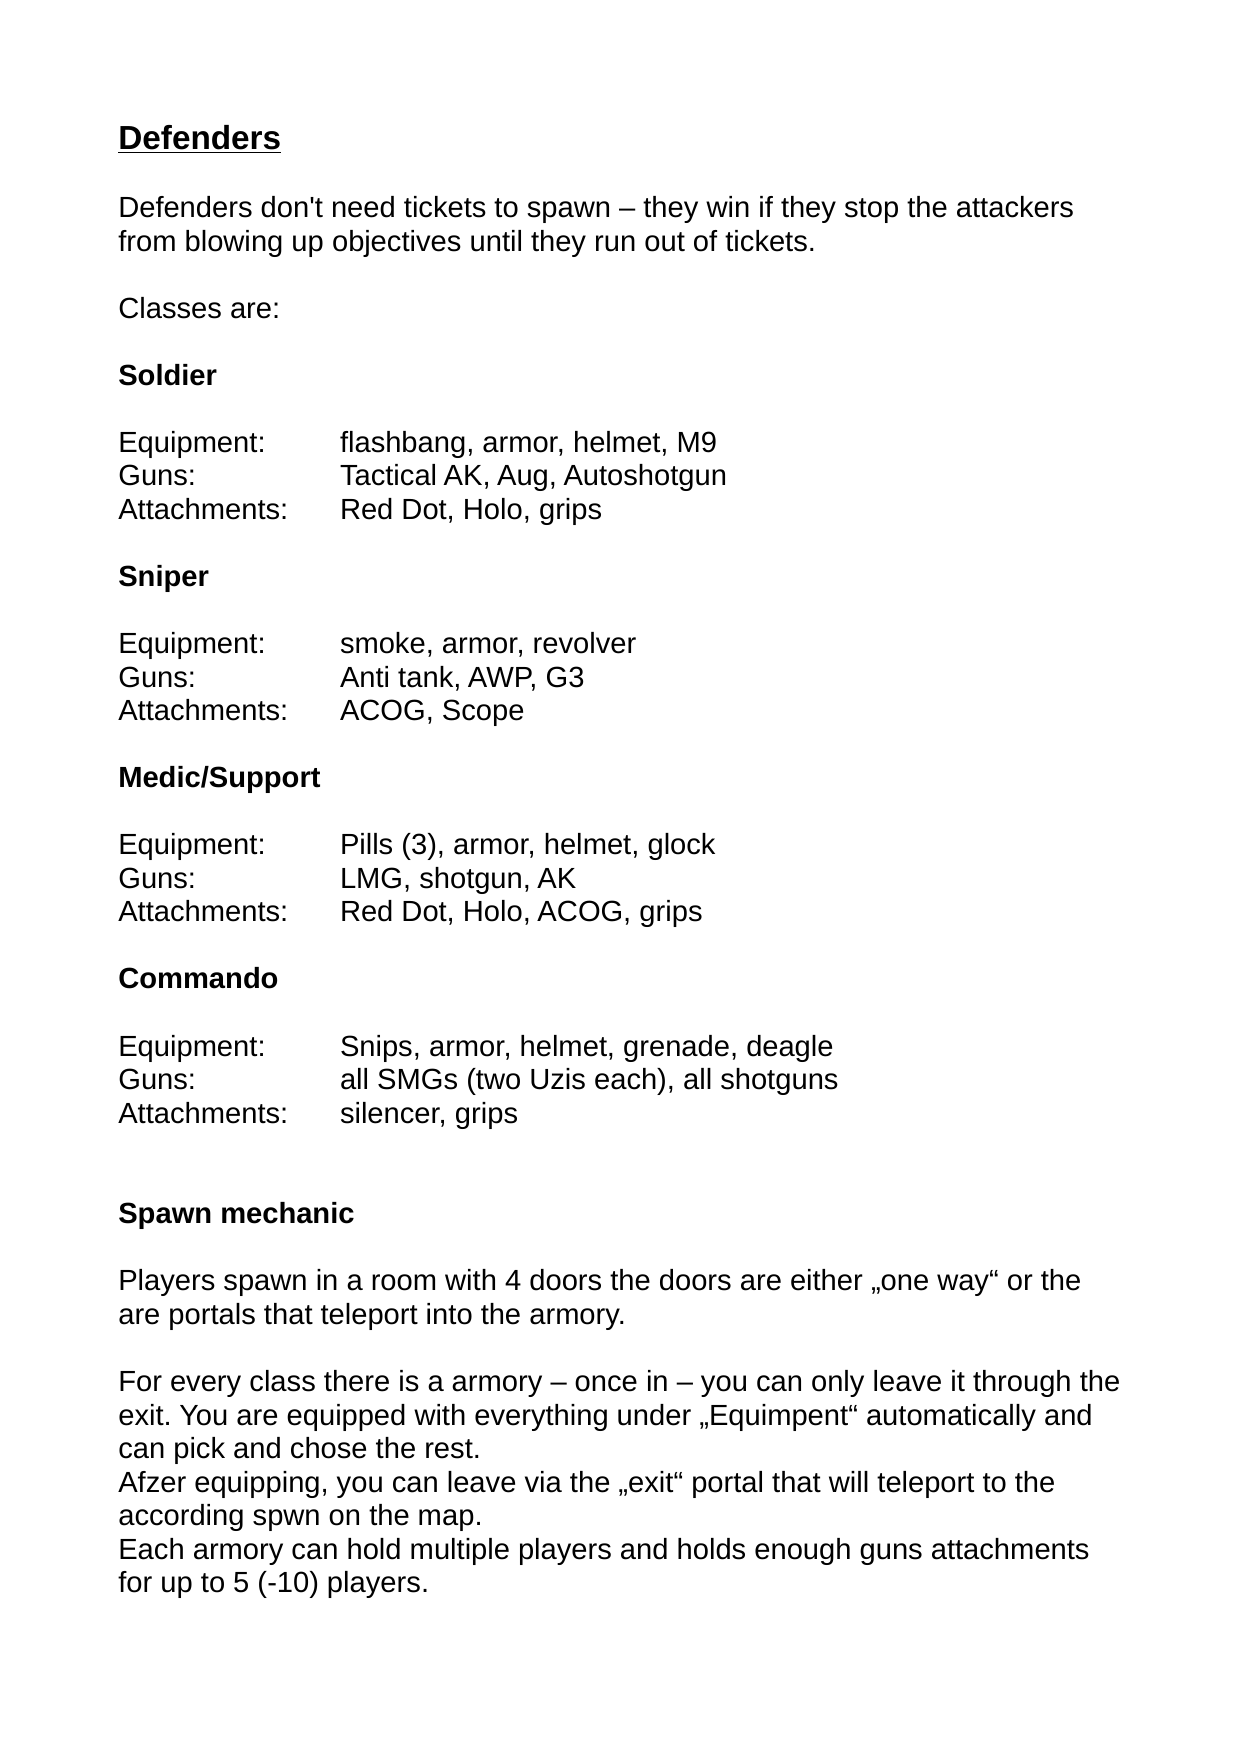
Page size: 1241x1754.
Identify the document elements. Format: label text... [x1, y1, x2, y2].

text Equipment: flashbang, armor, helmet, M9 [118, 425, 1122, 458]
text Defenders [118, 118, 1122, 157]
text Guns: all SMGs (two Uzis each), all shotguns [118, 1062, 1122, 1096]
text Defenders don't need tickets to spawn – they win if they stop the attackers from blowing up objectives until they run out of tickets. [118, 190, 1122, 257]
text Commando [118, 962, 1122, 995]
text Players spawn in a room with 4 doors the doors are either „one way“ or the are portals that teleport into the armory. [118, 1263, 1122, 1331]
text Medic/Support [118, 760, 1122, 794]
text Soldier [118, 358, 1122, 391]
text Sniper [118, 559, 1122, 593]
text Guns: LMG, shotgun, AK [118, 861, 1122, 894]
text Equipment: smoke, armor, revolver [118, 626, 1122, 660]
text Afzer equipping, you can leave via the „exit“ portal that will teleport to the according spwn on the map. [118, 1465, 1122, 1532]
text Spawn mechanic [118, 1196, 1122, 1230]
text Attachments: silencer, grips [118, 1096, 1122, 1129]
text For every class there is a armory – once in – you can only leave it through the exit. You are equipped with everything under „Equimpent“ automatically and can pick and chose the rest. [118, 1364, 1122, 1465]
text Attachments: ACOG, Scope [118, 693, 1122, 727]
text Attachments: Red Dot, Holo, grips [118, 492, 1122, 526]
text Guns: Anti tank, AWP, G3 [118, 660, 1122, 693]
text Guns: Tactical AK, Aug, Autoshotgun [118, 458, 1122, 492]
text Equipment: Pills (3), armor, helmet, glock [118, 827, 1122, 861]
text Attachments: Red Dot, Holo, ACOG, grips [118, 894, 1122, 928]
text Classes are: [118, 291, 1122, 324]
text Each armory can hold multiple players and holds enough guns attachments for up to 5 (-10) players. [118, 1532, 1122, 1599]
text Equipment: Snips, armor, helmet, grenade, deagle [118, 1029, 1122, 1062]
